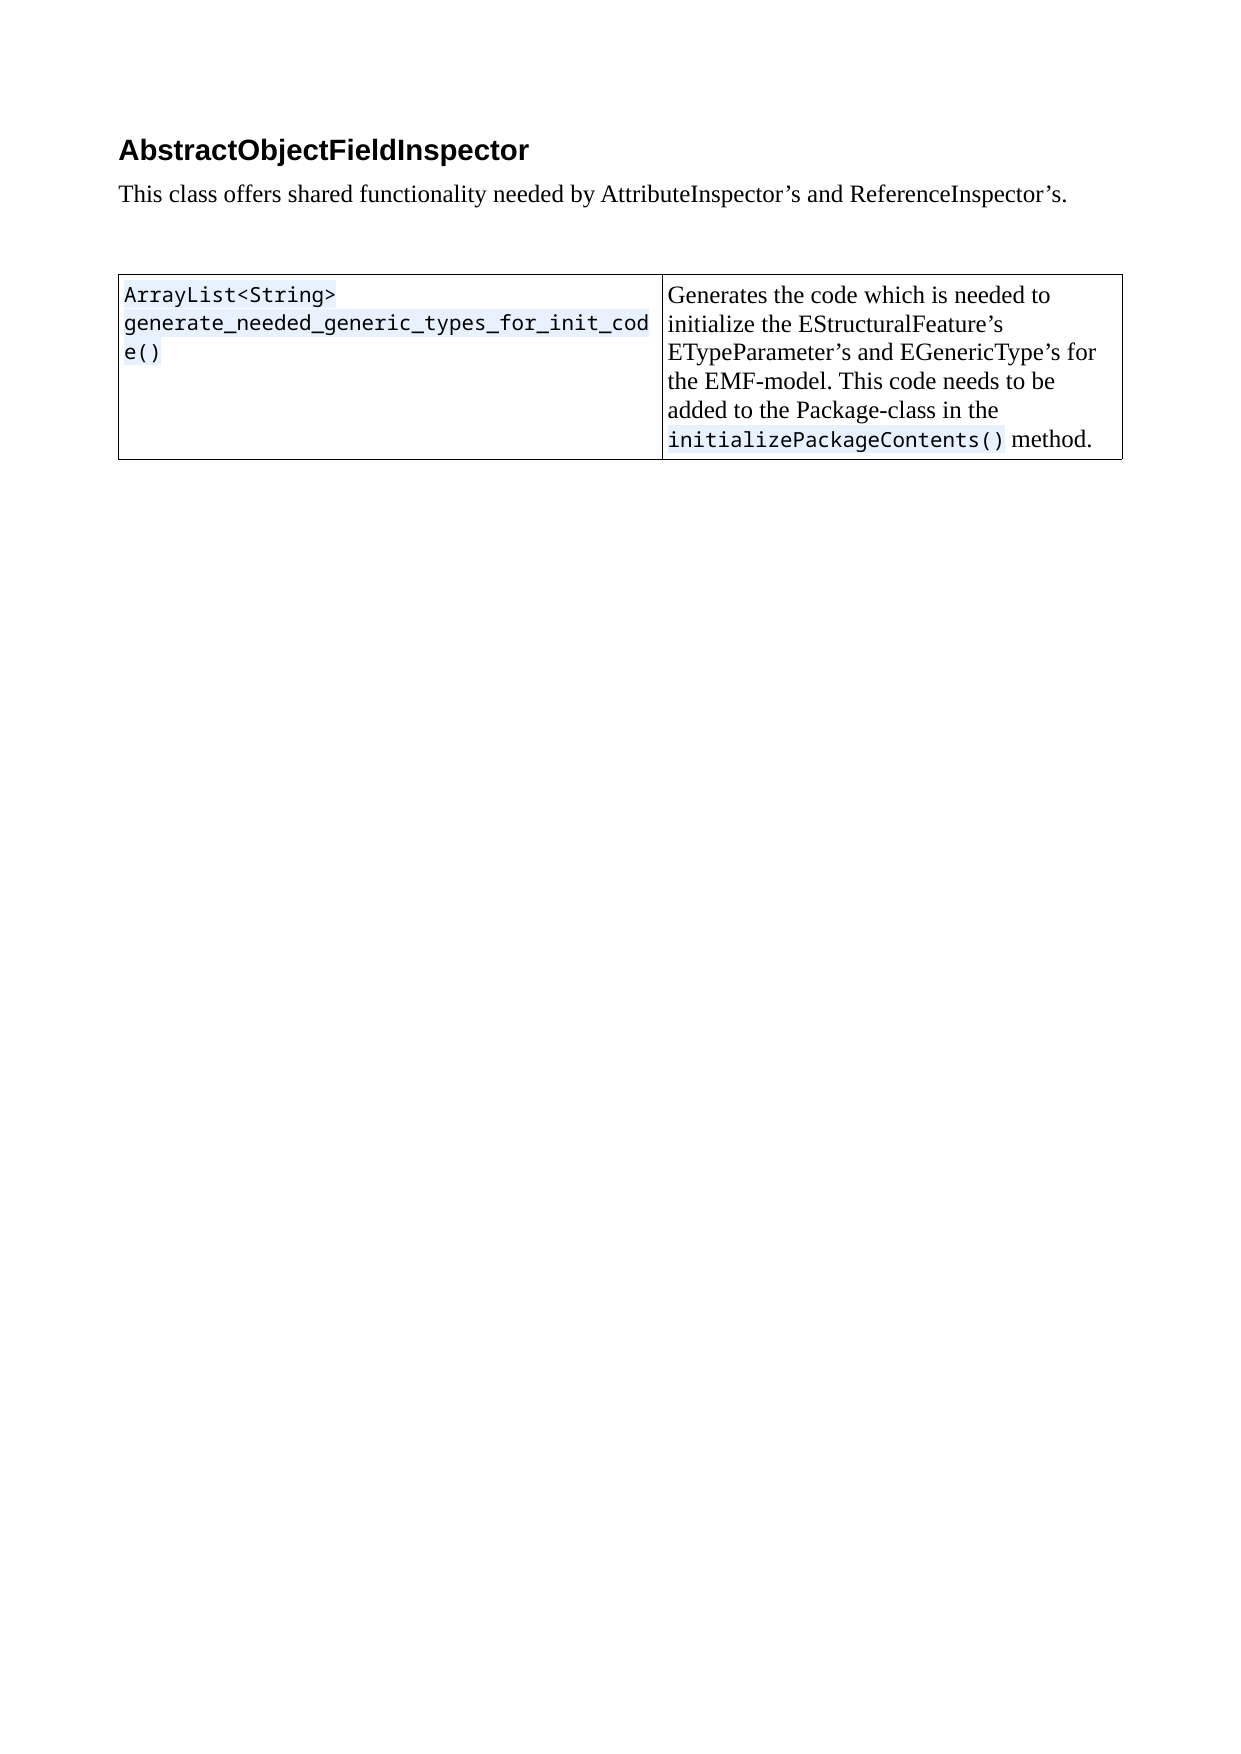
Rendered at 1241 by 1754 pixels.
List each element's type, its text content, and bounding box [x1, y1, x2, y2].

subtitle AbstractObjectFieldInspector [118, 133, 1122, 166]
table_header ArrayList<String> generate_needed_generic_types_for_init_code() [119, 275, 662, 459]
text This class offers shared functionality needed by AttributeInspector’s and ReferenceInspector’s. [118, 179, 1122, 208]
table_header Generates the code which is needed to initialize the EStructuralFeature’s ETypeParameter’s and EGenericType’s for the EMF-model. This code needs to be added to the Package-class in the initializePackageContents() method. [663, 275, 1122, 459]
